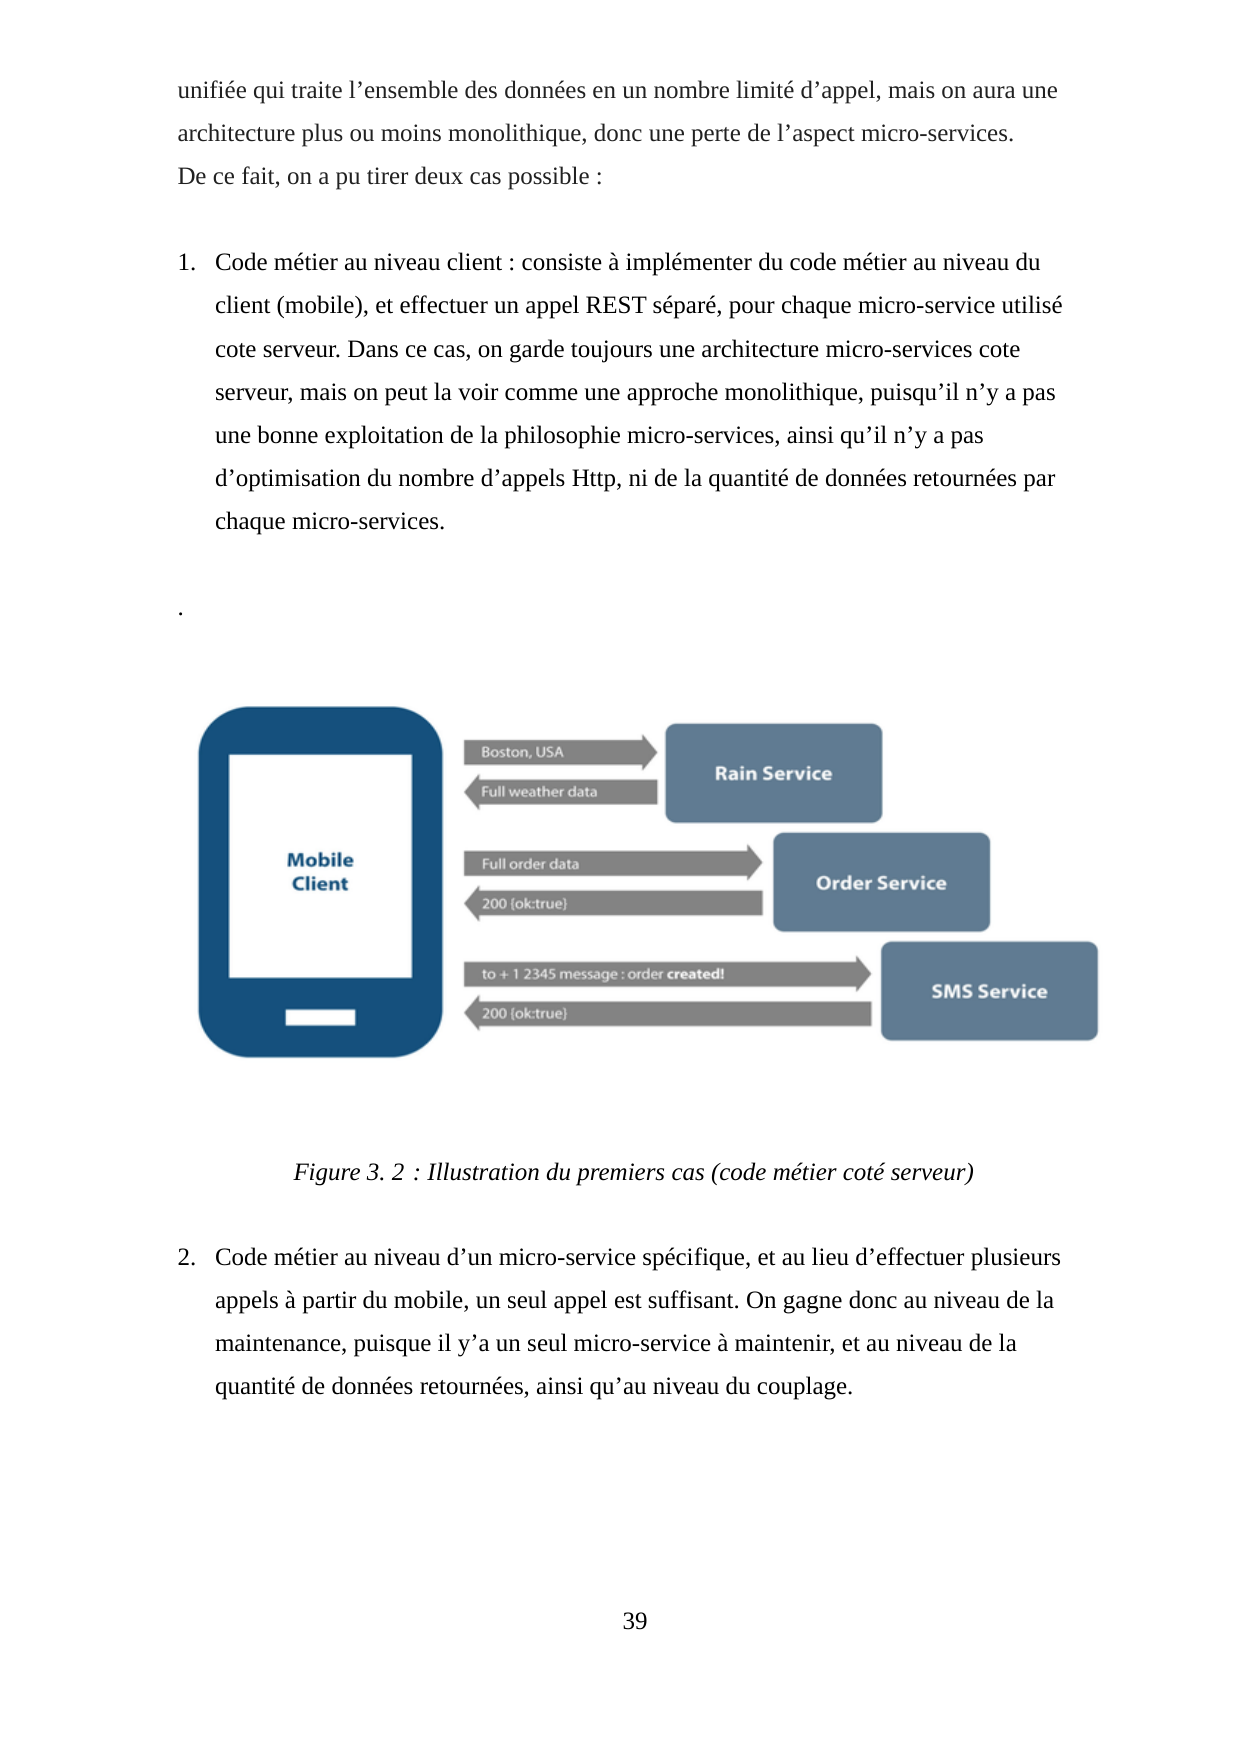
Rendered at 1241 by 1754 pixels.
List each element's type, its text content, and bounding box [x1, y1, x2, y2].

text . [177, 592, 1092, 635]
text Figure 3. 2 : Illustration du premiers cas (code métier coté serveur) [177, 1157, 1092, 1186]
list Code métier au niveau client : consiste à implémenter du code métier au niveau du client (mobile), et effectuer un appel REST séparé, pour chaque micro-service utilisé cote serveur. Dans ce cas, on garde toujours une architecture micro-services cote serveur, mais on peut la voir comme une approche monolithique, puisqu’il n’y a pas une bonne exploitation de la philosophie micro-services, ainsi qu’il n’y a pas d’optimisation du nombre d’appels Http, ni de la quantité de données retournées par chaque micro-services. [177, 247, 1092, 535]
list Code métier au niveau d’un micro-service spécifique, et au lieu d’effectuer plusieurs appels à partir du mobile, un seul appel est suffisant. On gagne donc au niveau de la maintenance, puisque il y’a un seul micro-service à maintenir, et au niveau de la quantité de données retournées, ainsi qu’au niveau du couplage. [177, 1242, 1092, 1400]
text unifiée qui traite l’ensemble des données en un nombre limité d’appel, mais on aura une architecture plus ou moins monolithique, donc une perte de l’aspect micro-services. [177, 75, 1092, 147]
text De ce fait, on a pu tirer deux cas possible : [177, 161, 1092, 190]
